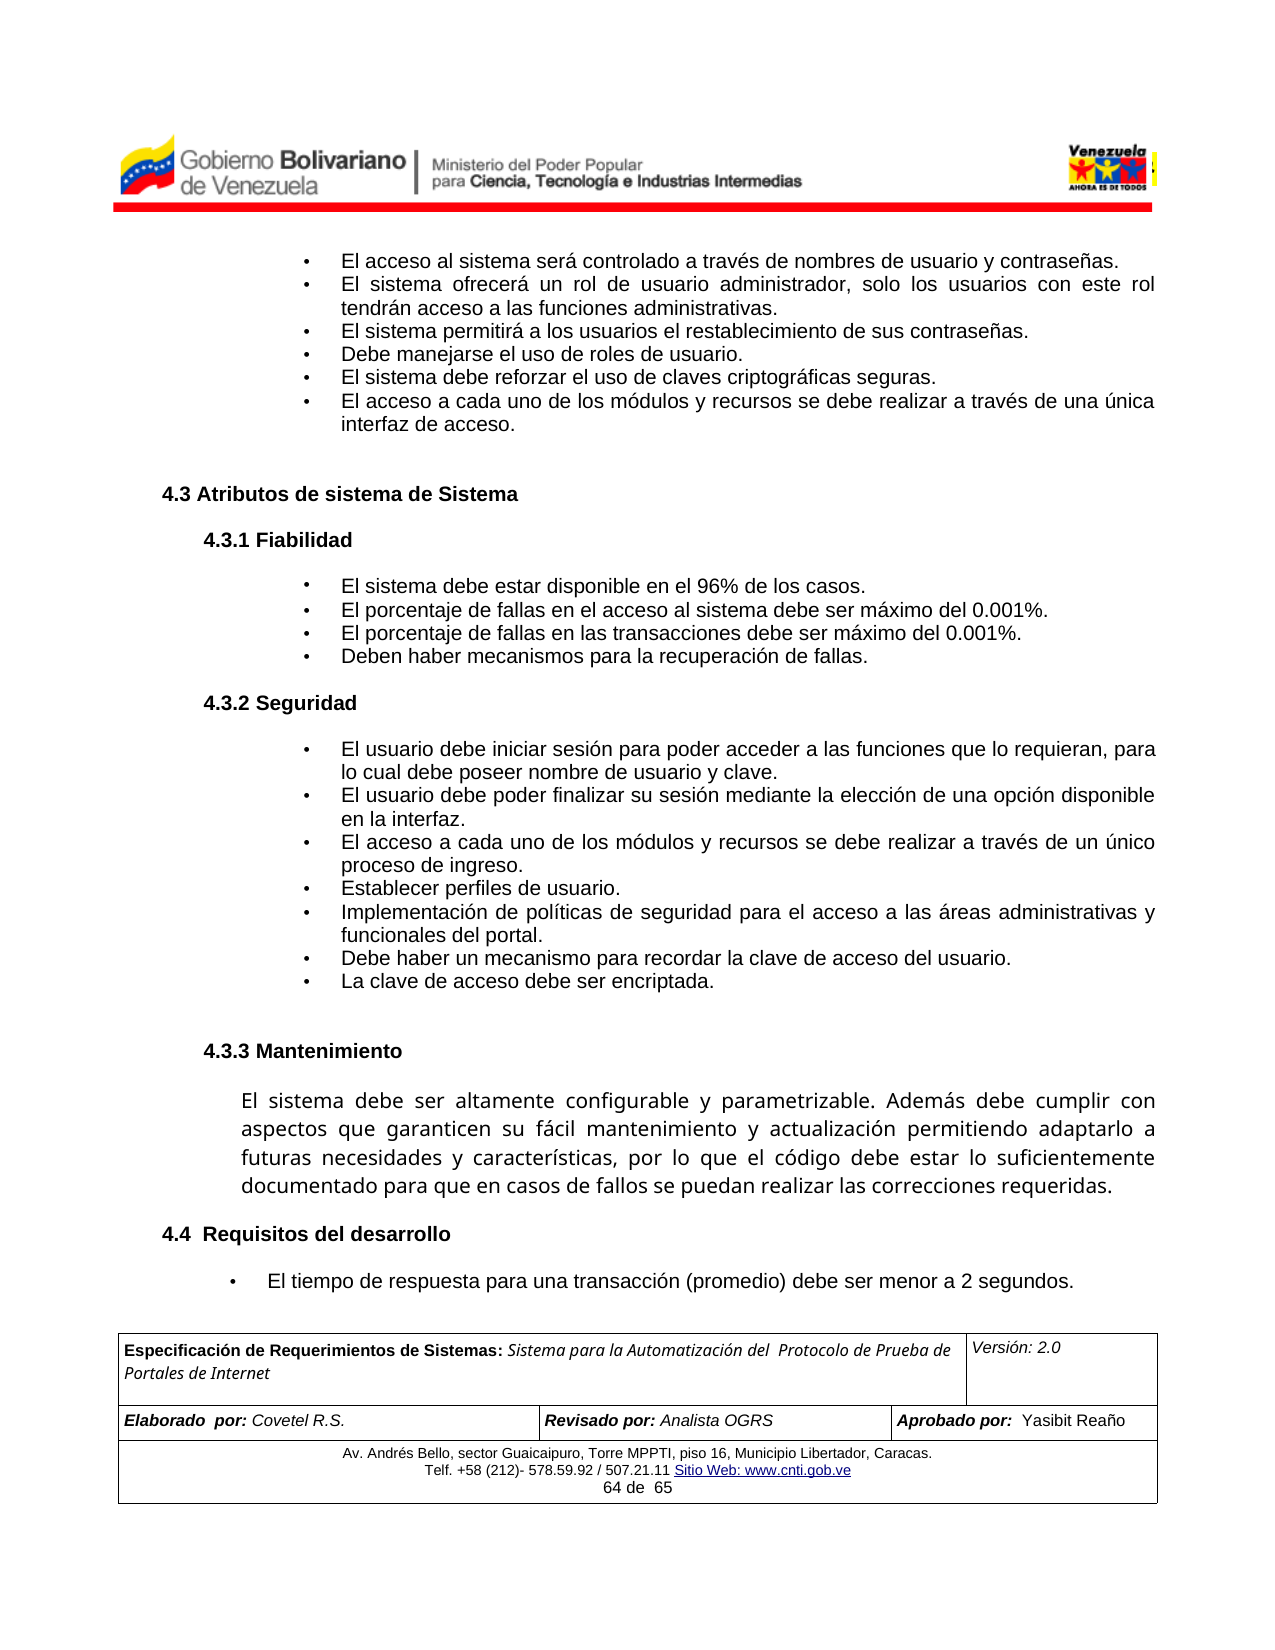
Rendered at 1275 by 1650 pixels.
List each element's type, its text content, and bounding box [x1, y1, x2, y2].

list Debe manejarse el uso de roles de usuario. [303, 343, 1157, 366]
picture [113, 126, 1153, 212]
list Mantenimiento [203, 1039, 1157, 1063]
list El acceso al sistema será controlado a través de nombres de usuario y contraseñas. [303, 250, 1157, 273]
list Implementación de políticas de seguridad para el acceso a las áreas administrativas y funcionales del portal. [303, 900, 1157, 947]
list El acceso a cada uno de los módulos y recursos se debe realizar a través de un único proceso de ingreso. [303, 831, 1157, 877]
list El sistema debe ser altamente configurable y parametrizable. Además debe cumplir con aspectos que garanticen su fácil mantenimiento y actualización permitiendo adaptarlo a futuras necesidades y características, por lo que el código debe estar lo suficientemente documentado para que en casos de fallos se puedan realizar las correcciones requeridas. [203, 1086, 1157, 1200]
list Establecer perfiles de usuario. [303, 877, 1157, 900]
list El sistema debe estar disponible en el 96% de los casos. [303, 575, 1157, 598]
list El porcentaje de fallas en el acceso al sistema debe ser máximo del 0.001%. [303, 598, 1157, 621]
list El usuario debe iniciar sesión para poder acceder a las funciones que lo requieran, para lo cual debe poseer nombre de usuario y clave. [303, 738, 1157, 784]
list Seguridad [203, 691, 1157, 714]
list La clave de acceso debe ser encriptada. [303, 970, 1157, 993]
subtitle Atributos de sistema de Sistema [156, 482, 1157, 505]
list Deben haber mecanismos para la recuperación de fallas. [303, 645, 1157, 668]
list El usuario debe poder finalizar su sesión mediante la elección de una opción disponible en la interfaz. [303, 784, 1157, 831]
list Fiabilidad [203, 528, 1157, 552]
list El sistema debe reforzar el uso de claves criptográficas seguras. [303, 366, 1157, 389]
list Debe haber un mecanismo para recordar la clave de acceso del usuario. [303, 947, 1157, 970]
subtitle Requisitos del desarrollo [156, 1223, 1157, 1246]
list El sistema permitirá a los usuarios el restablecimiento de sus contraseñas. [303, 319, 1157, 343]
list El tiempo de respuesta para una transacción (promedio) debe ser menor a 2 segundos. [229, 1269, 1157, 1293]
list El porcentaje de fallas en las transacciones debe ser máximo del 0.001%. [303, 621, 1157, 645]
list El sistema ofrecerá un rol de usuario administrador, solo los usuarios con este rol tendrán acceso a las funciones administrativas. [303, 273, 1157, 319]
list El acceso a cada uno de los módulos y recursos se debe realizar a través de una única interfaz de acceso. [303, 389, 1157, 436]
